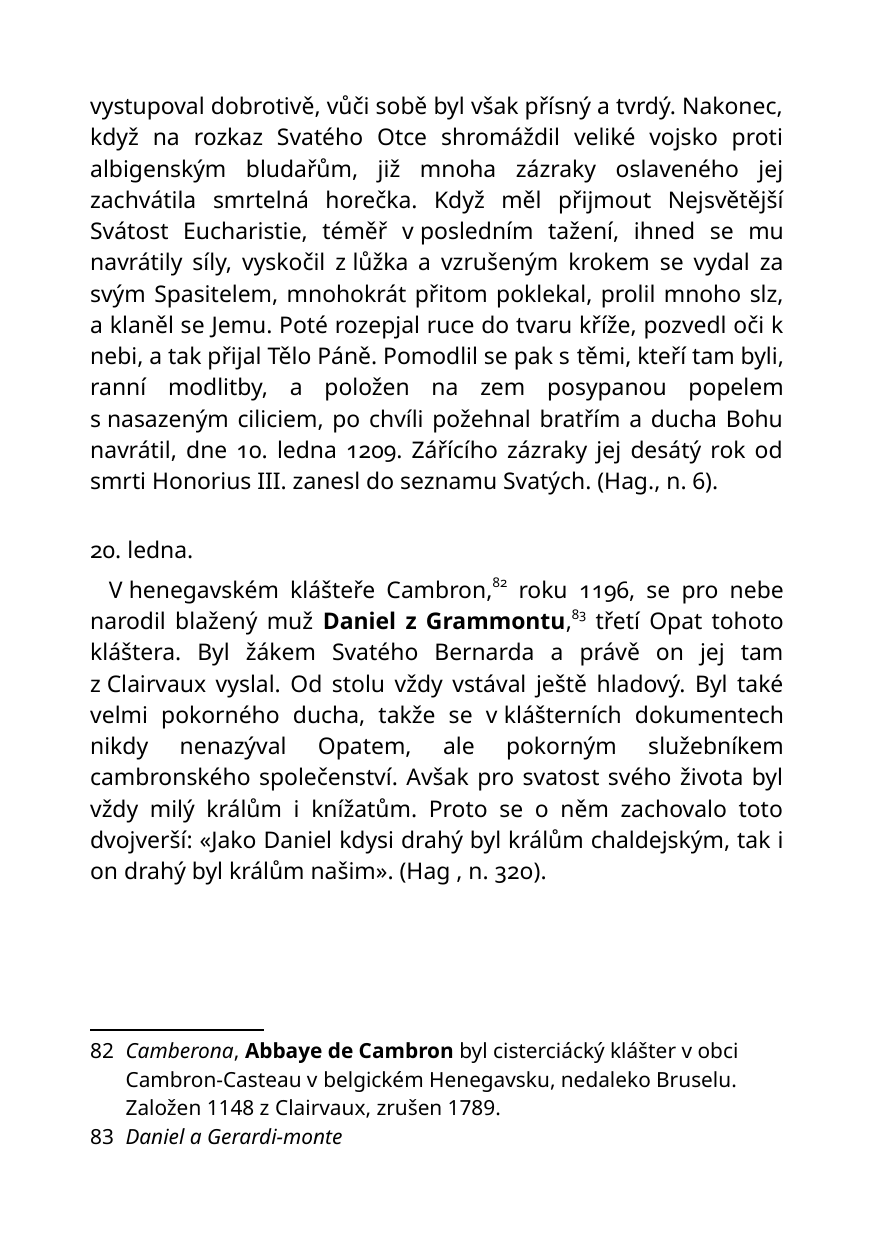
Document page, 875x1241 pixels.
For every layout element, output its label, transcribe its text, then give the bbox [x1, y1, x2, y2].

text V henegavském klášteře Cambron, roku 1196, se pro nebe narodil blažený muž Daniel z Grammontu, třetí Opat tohoto kláštera. Byl žákem Svatého Bernarda a právě on jej tam z Clairvaux vyslal. Od stolu vždy vstával ještě hladový. Byl také velmi pokorného ducha, takže se v klášterních dokumentech nikdy nenazýval Opatem, ale pokorným služebníkem cambronského společenství. Avšak pro svatost svého života byl vždy milý králům i knížatům. Proto se o něm zachovalo toto dvojverší: «Jako Daniel kdysi drahý byl králům chaldejským, tak i on drahý byl králům našim». (Hag , n. 32o). [90, 574, 784, 886]
text Camberona, Abbaye de Cambron byl cisterciácký klášter v obci Cambron-Casteau v belgickém Henegavsku, nedaleko Bruselu. Založen 1148 z Clairvaux, zrušen 1789. [90, 1036, 784, 1122]
text 20. ledna. [90, 533, 784, 565]
text vystupoval dobrotivě, vůči sobě byl však přísný a tvrdý. Nakonec, když na rozkaz Svatého Otce shromáždil veliké vojsko proti albigenským bludařům, již mnoha zázraky oslaveného jej zachvátila smrtelná horečka. Když měl přijmout Nejsvětější Svátost Eucharistie, téměř v posledním tažení, ihned se mu navrátily síly, vyskočil z lůžka a vzrušeným krokem se vydal za svým Spasitelem, mnohokrát přitom poklekal, prolil mnoho slz, a klaněl se Jemu. Poté rozepjal ruce do tvaru kříže, pozvedl oči k nebi, a tak přijal Tělo Páně. Pomodlil se pak s těmi, kteří tam byli, ranní modlitby, a položen na zem posypanou popelem s nasazeným ciliciem, po chvíli požehnal bratřím a ducha Bohu navrátil, dne 10. ledna 1209. Zářícího zázraky jej desátý rok od smrti Honorius III. zanesl do seznamu Svatých. (Hag., n. 6). [90, 90, 784, 496]
text Daniel a Gerardi-monte [90, 1122, 784, 1150]
